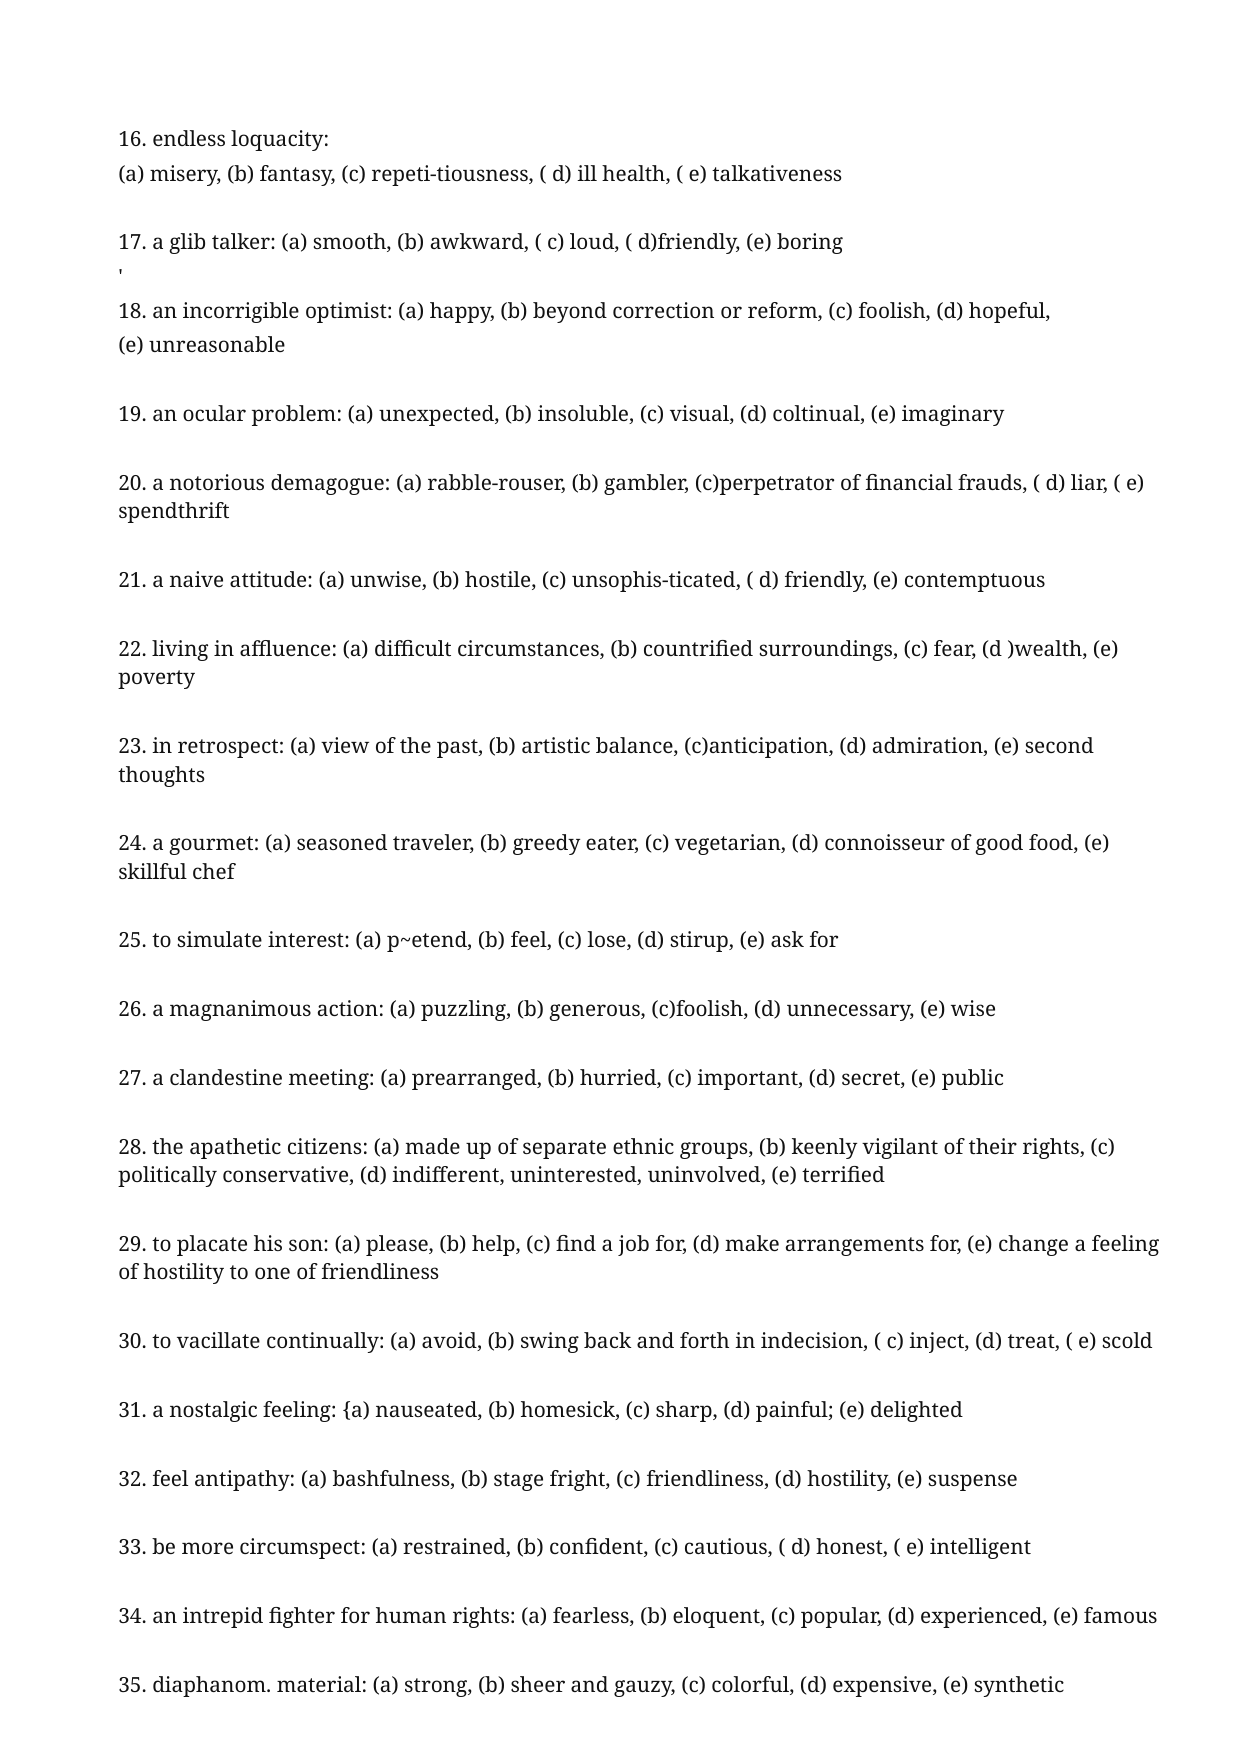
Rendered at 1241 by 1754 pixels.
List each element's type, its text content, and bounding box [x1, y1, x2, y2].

text 23. in retrospect: (a) view of the past, (b) artistic balance, (c)anticipation, (d) admiration, (e) second thoughts [118, 731, 1181, 788]
text ' [118, 262, 1181, 290]
text 22. living in affluence: (a) difficult circumstances, (b) countrified surroundings, (c) fear, (d )wealth, (e) poverty [118, 634, 1181, 691]
text 26. a magnanimous action: (a) puzzling, (b) generous, (c)foolish, (d) unnecessary, (e) wise [118, 994, 1181, 1023]
text 21. a naive attitude: (a) unwise, (b) hostile, (c) unsophis-ticated, ( d) friendly, (e) contemptuous [118, 565, 1181, 594]
text 30. to vacillate continually: (a) avoid, (b) swing back and forth in indecision, ( c) inject, (d) treat, ( e) scold [118, 1326, 1181, 1355]
text 27. a clandestine meeting: (a) prearranged, (b) hurried, (c) important, (d) secret, (e) public [118, 1063, 1181, 1092]
text 18. an incorrigible optimist: (a) happy, (b) beyond correction or reform, (c) foolish, (d) hopeful, [118, 296, 1181, 325]
text 29. to placate his son: (a) please, (b) help, (c) find a job for, (d) make arrangements for, (e) change a feeling of hostility to one of friendliness [118, 1229, 1181, 1286]
text 17. a glib talker: (a) smooth, (b) awkward, ( c) loud, ( d)friendly, (e) boring [118, 227, 1181, 256]
text 19. an ocular problem: (a) unexpected, (b) insoluble, (c) visual, (d) coltinual, (e) imaginary [118, 399, 1181, 428]
text 28. the apathetic citizens: (a) made up of separate ethnic groups, (b) keenly vigilant of their rights, (c) politically conservative, (d) indifferent, uninterested, uninvolved, (e) terrified [118, 1132, 1181, 1189]
text 16. endless loquacity: [118, 124, 1181, 153]
text 20. a notorious demagogue: (a) rabble-rouser, (b) gambler, (c)perpetrator of financial frauds, ( d) liar, ( e) spendthrift [118, 468, 1181, 525]
text 35. diaphanom. material: (a) strong, (b) sheer and gauzy, (c) colorful, (d) expensive, (e) synthetic [118, 1670, 1181, 1698]
text (a) misery, (b) fantasy, (c) repeti-tiousness, ( d) ill health, ( e) talkativeness [118, 159, 1181, 187]
text 33. be more circumspect: (a) restrained, (b) confident, (c) cautious, ( d) honest, ( e) intelligent [118, 1532, 1181, 1561]
text 24. a gourmet: (a) seasoned traveler, (b) greedy eater, (c) vegetarian, (d) connoisseur of good food, (e) skillful chef [118, 828, 1181, 885]
text 34. an intrepid fighter for human rights: (a) fearless, (b) eloquent, (c) popular, (d) experienced, (e) famous [118, 1601, 1181, 1630]
text 32. feel antipathy: (a) bashfulness, (b) stage fright, (c) friendliness, (d) hostility, (e) suspense [118, 1464, 1181, 1492]
text 31. a nostalgic feeling: {a) nauseated, (b) homesick, (c) sharp, (d) painful; (e) delighted [118, 1395, 1181, 1423]
text (e) unreasonable [118, 331, 1181, 359]
text 25. to simulate interest: (a) p~etend, (b) feel, (c) lose, (d) stirup, (e) ask for [118, 926, 1181, 954]
